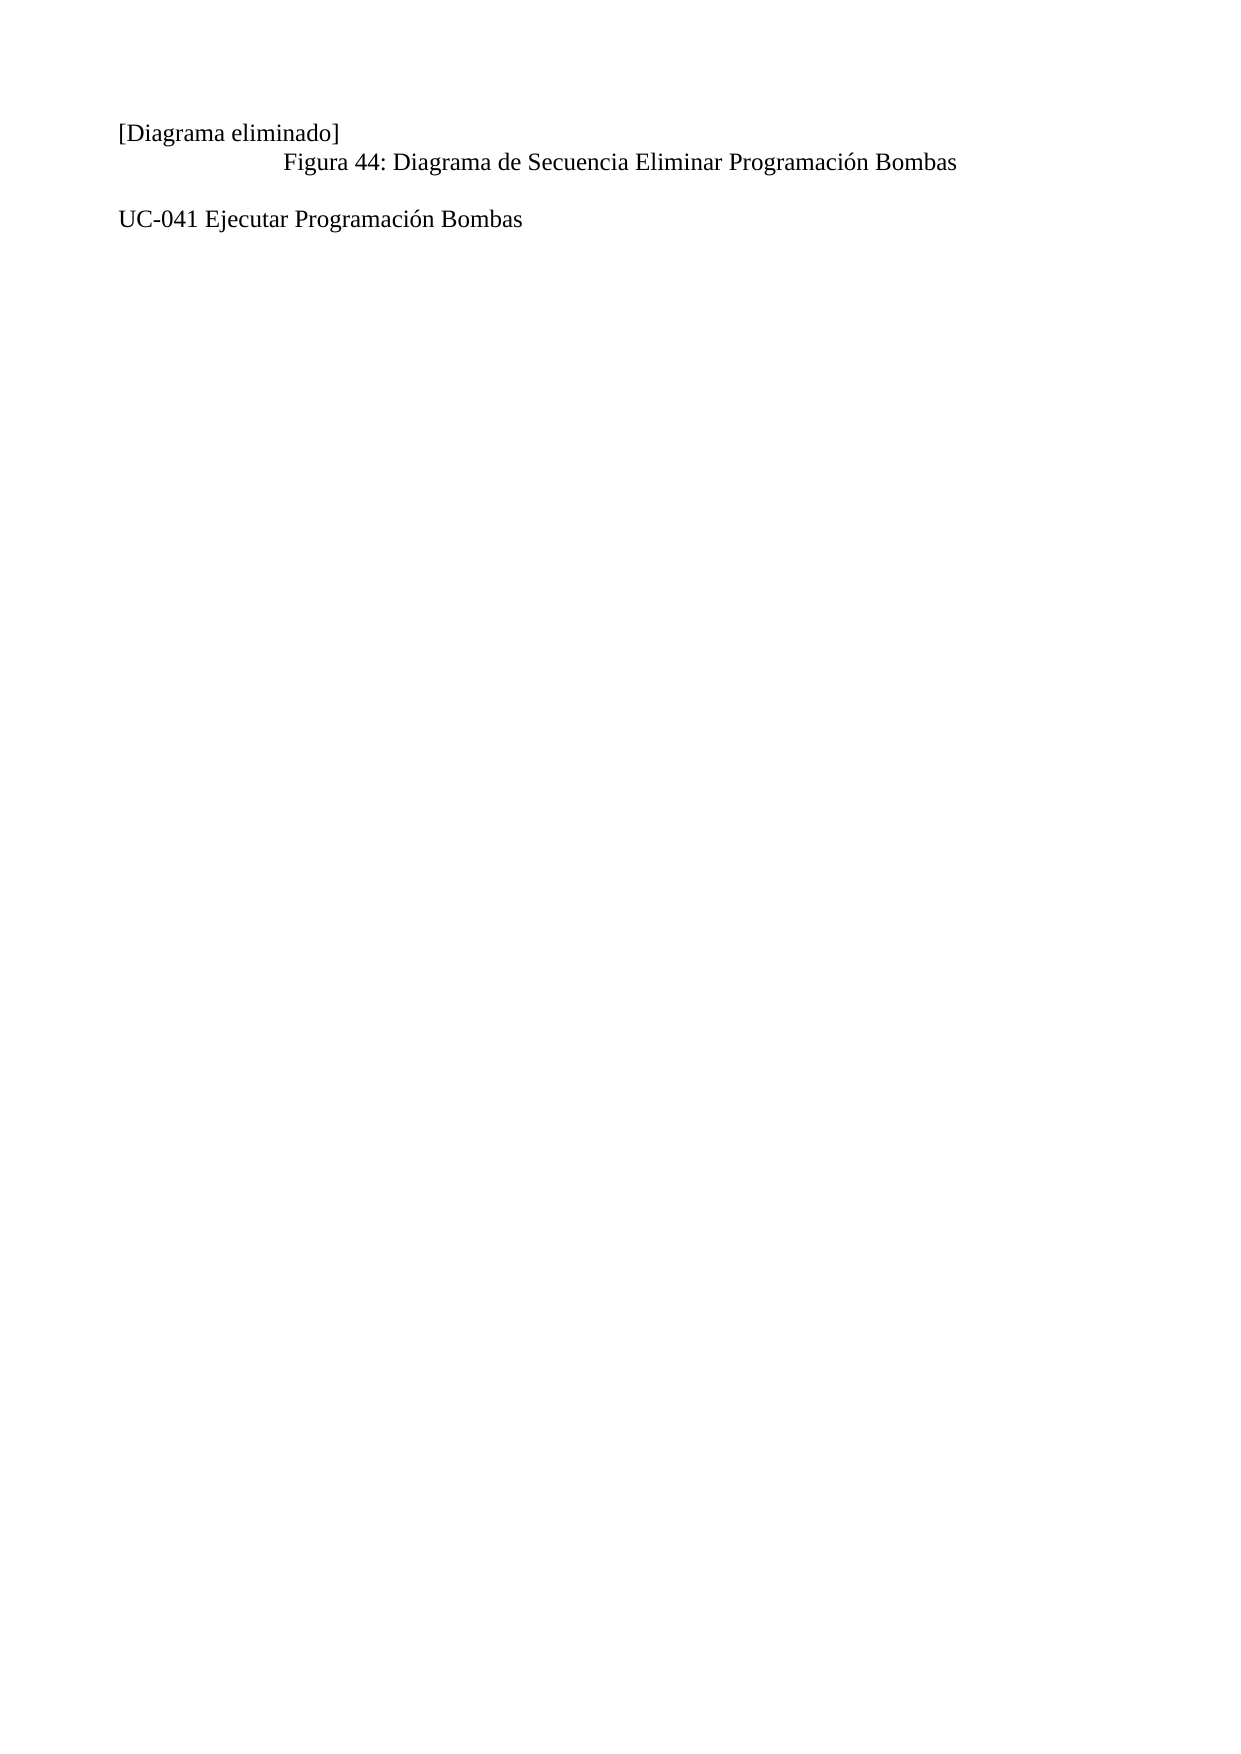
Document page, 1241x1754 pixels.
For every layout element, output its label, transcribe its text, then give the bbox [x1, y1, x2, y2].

text [Diagrama eliminado] [118, 118, 1122, 147]
text UC-041 Ejecutar Programación Bombas [118, 204, 1122, 233]
text Figura 44: Diagrama de Secuencia Eliminar Programación Bombas [118, 147, 1122, 176]
